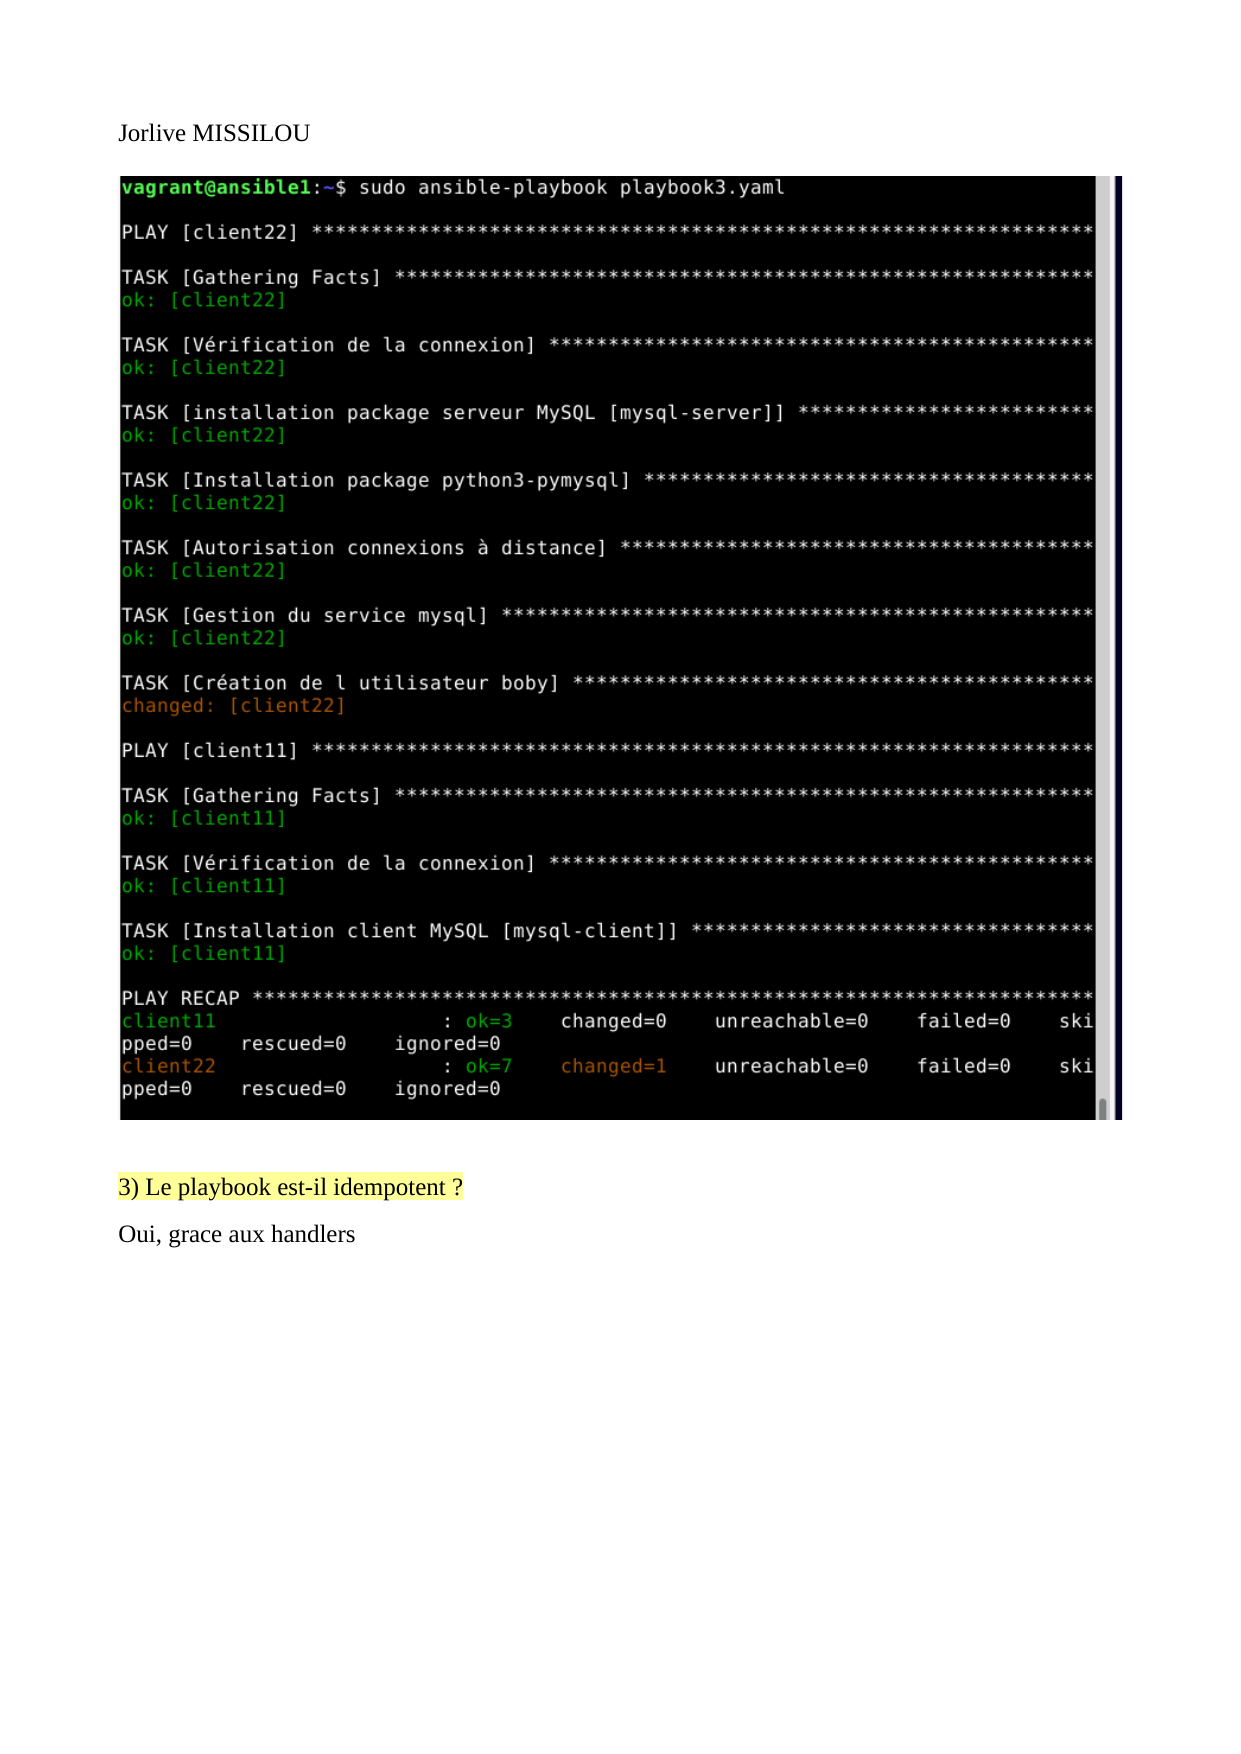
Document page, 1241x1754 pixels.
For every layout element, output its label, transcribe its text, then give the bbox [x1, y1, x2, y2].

picture [118, 176, 1123, 1120]
text 3) Le playbook est-il idempotent ? [118, 1172, 1122, 1200]
text Oui, grace aux handlers [118, 1219, 1122, 1248]
